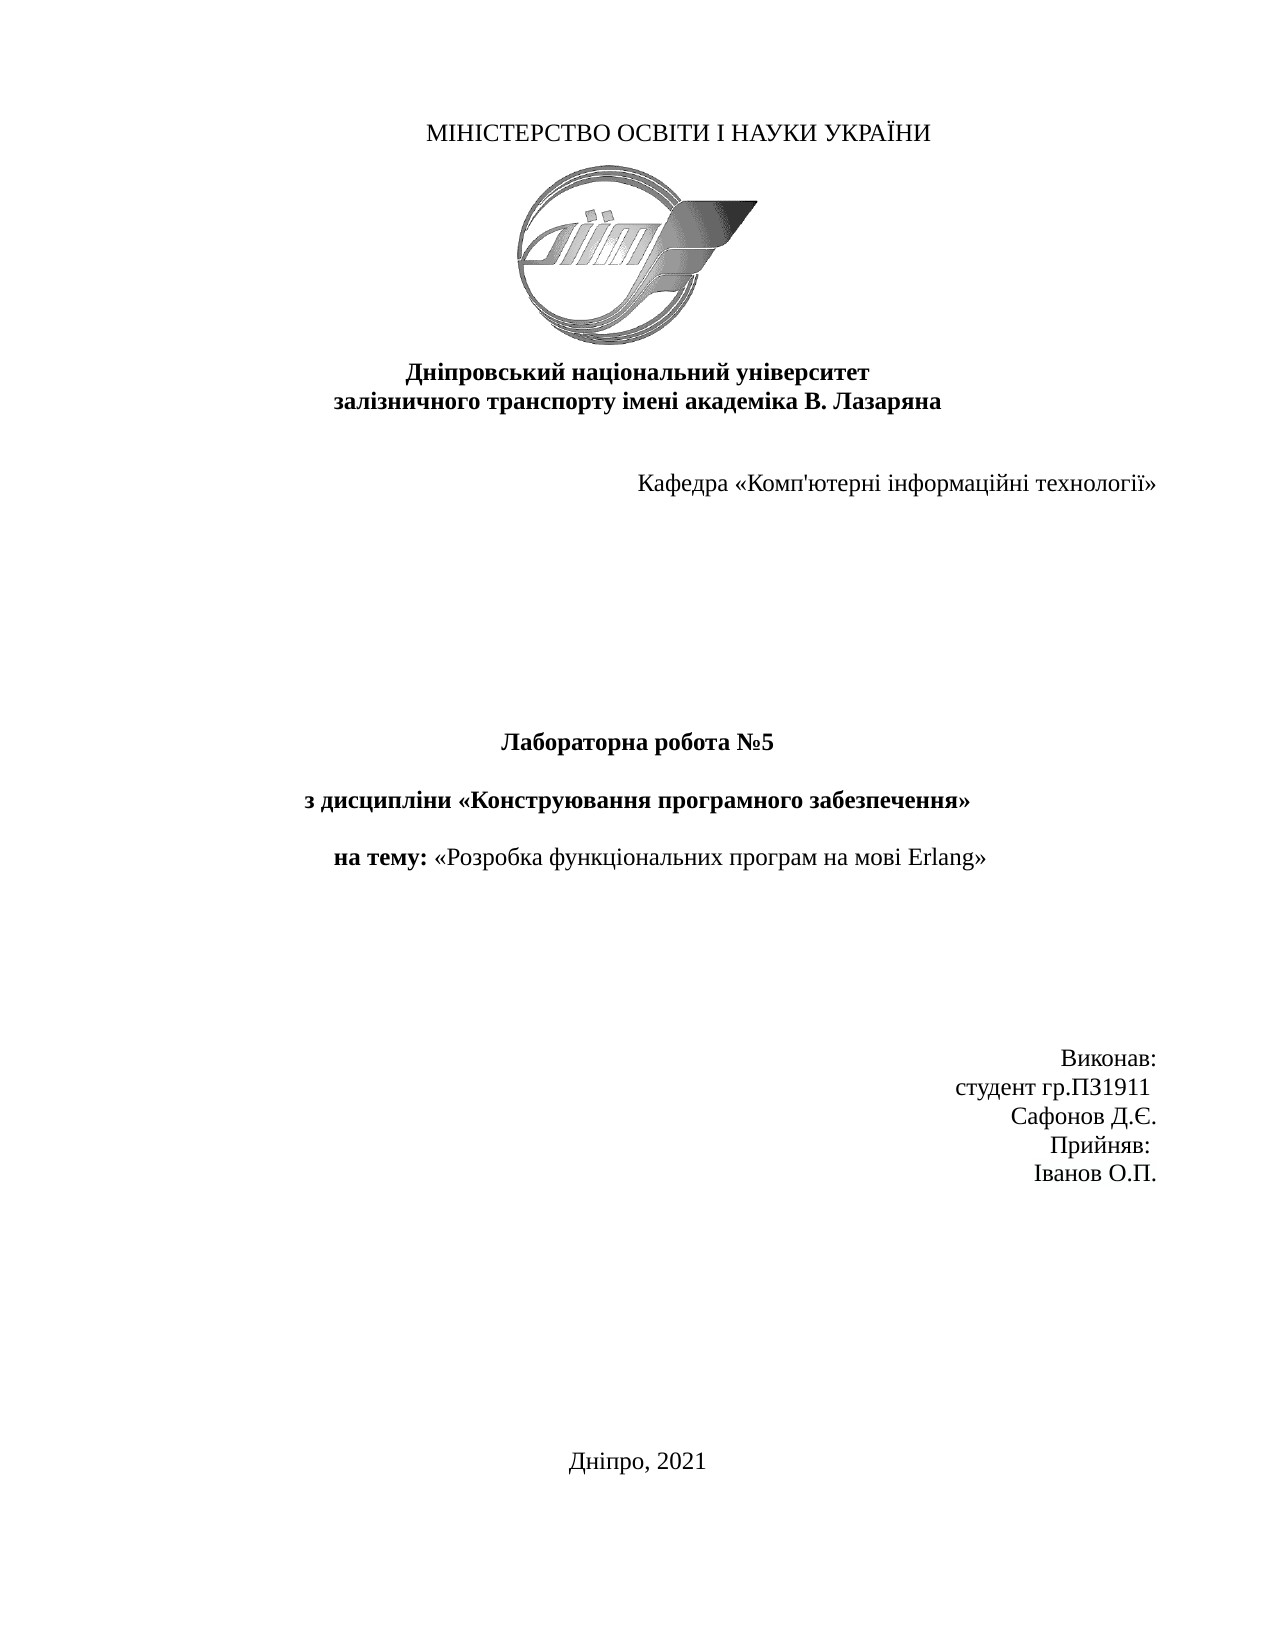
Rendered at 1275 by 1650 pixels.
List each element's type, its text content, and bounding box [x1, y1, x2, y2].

text Лабораторна робота №5 [118, 727, 1157, 756]
text МІНІСТЕРСТВО ОСВІТИ І НАУКИ УКРАЇНИ [155, 118, 1157, 147]
text Дніпровський національний університет залізничного транспорту імені академіка В. Лазаряна [118, 357, 1157, 415]
text студент гр.ПЗ1911 [709, 1072, 1157, 1101]
text з дисципліни «Конструювання програмного забезпечення» [118, 756, 1157, 813]
text Дніпро, 2021 [118, 1446, 1157, 1475]
text Кафедра «Комп'ютерні інформаційні технології» [118, 468, 1157, 497]
text на тему: «Розробка функціональних програм на мові Erlang» [118, 842, 1157, 871]
text Виконав: [118, 1043, 1157, 1072]
text Сафонов Д.Є. [709, 1101, 1157, 1130]
text Прийняв: [709, 1130, 1157, 1158]
text Іванов О.П. [709, 1158, 1157, 1187]
